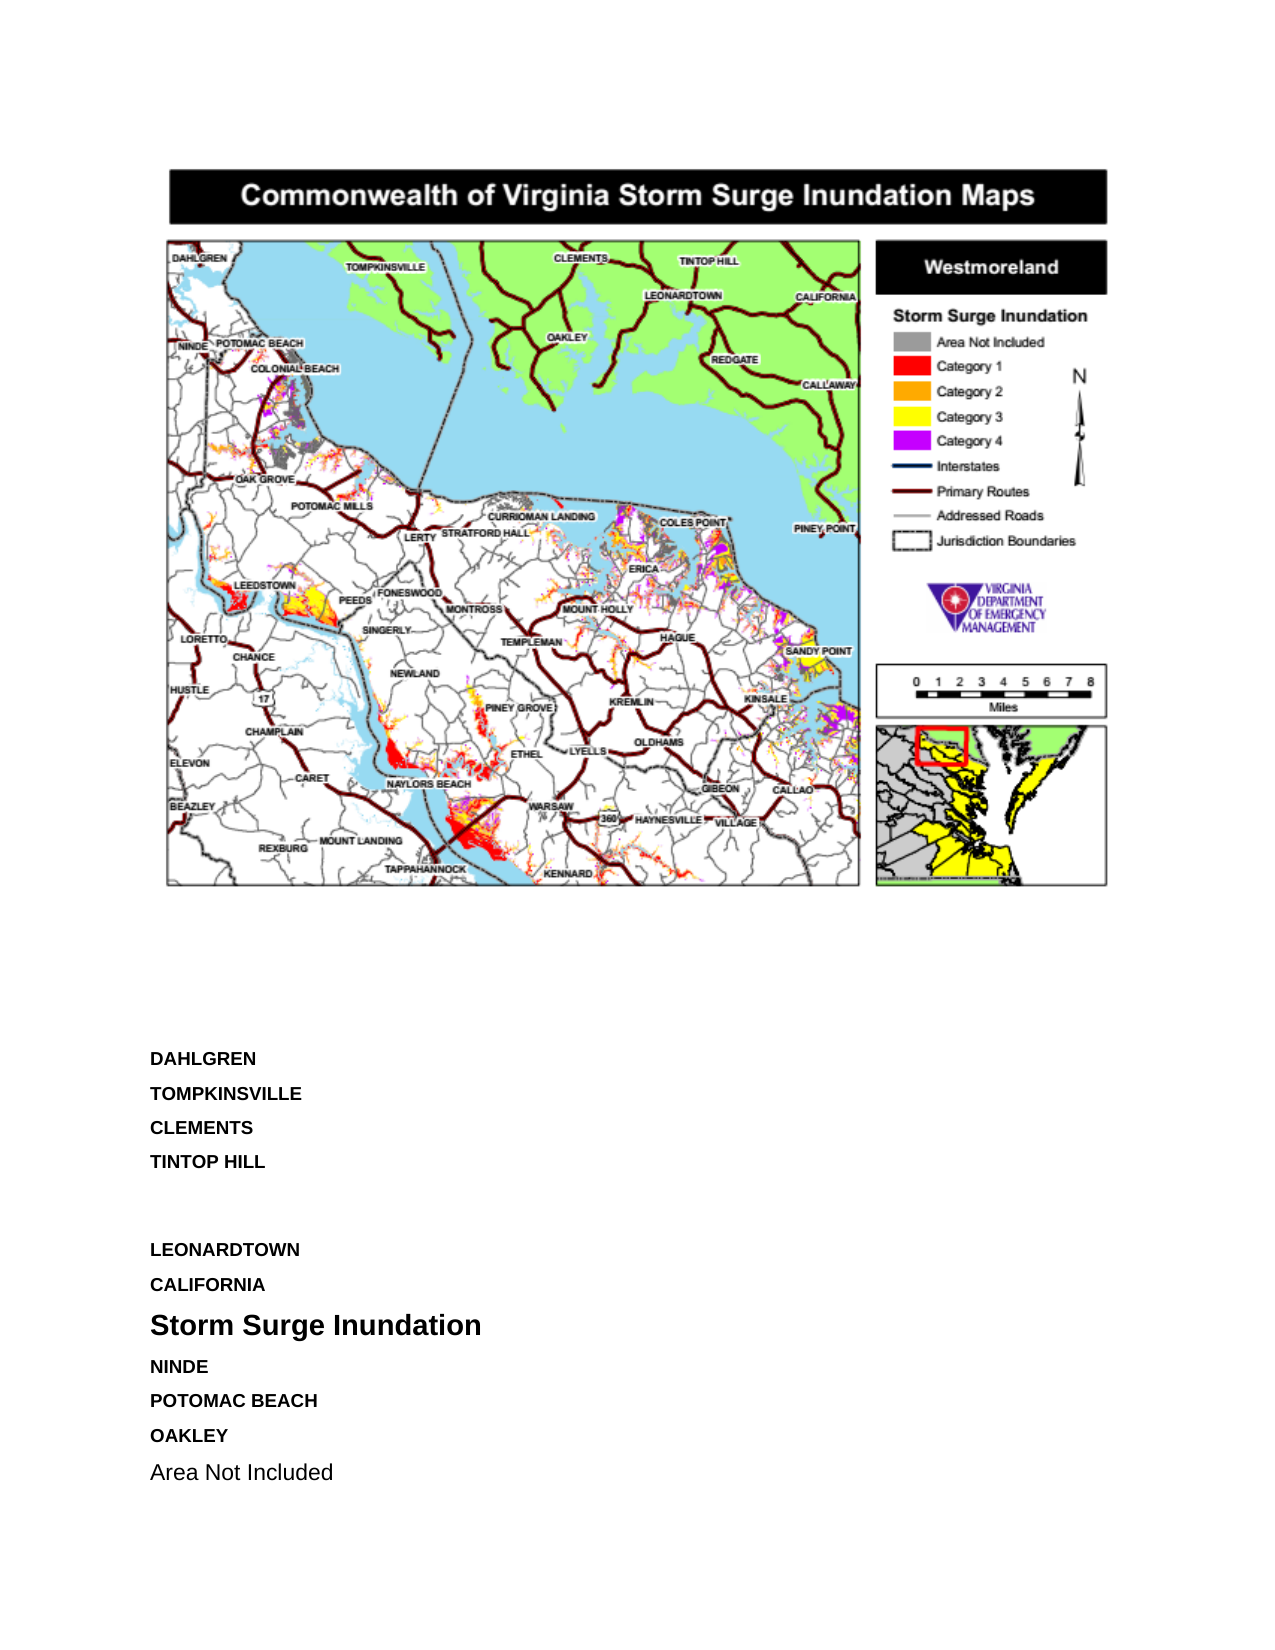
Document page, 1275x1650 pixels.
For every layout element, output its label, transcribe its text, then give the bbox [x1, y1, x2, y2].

text DAHLGREN [150, 1048, 1125, 1069]
text OAKLEY [150, 1425, 1125, 1446]
text Area Not Included [150, 1460, 1125, 1486]
text CLEMENTS [150, 1117, 1125, 1138]
text LEONARDTOWN [150, 1240, 1125, 1261]
text Storm Surge Inundation [150, 1309, 1125, 1341]
text POTOMAC BEACH [150, 1391, 1125, 1412]
text NINDE [150, 1356, 1125, 1377]
text CALIFORNIA [150, 1274, 1125, 1295]
text TOMPKINSVILLE [150, 1083, 1125, 1104]
text Westmoreland [150, 1186, 1125, 1224]
text Commonwealth of Virginia Storm Surge Inundation Maps [150, 910, 1125, 1030]
text TINTOP HILL [150, 1152, 1125, 1173]
picture [153, 153, 1124, 903]
